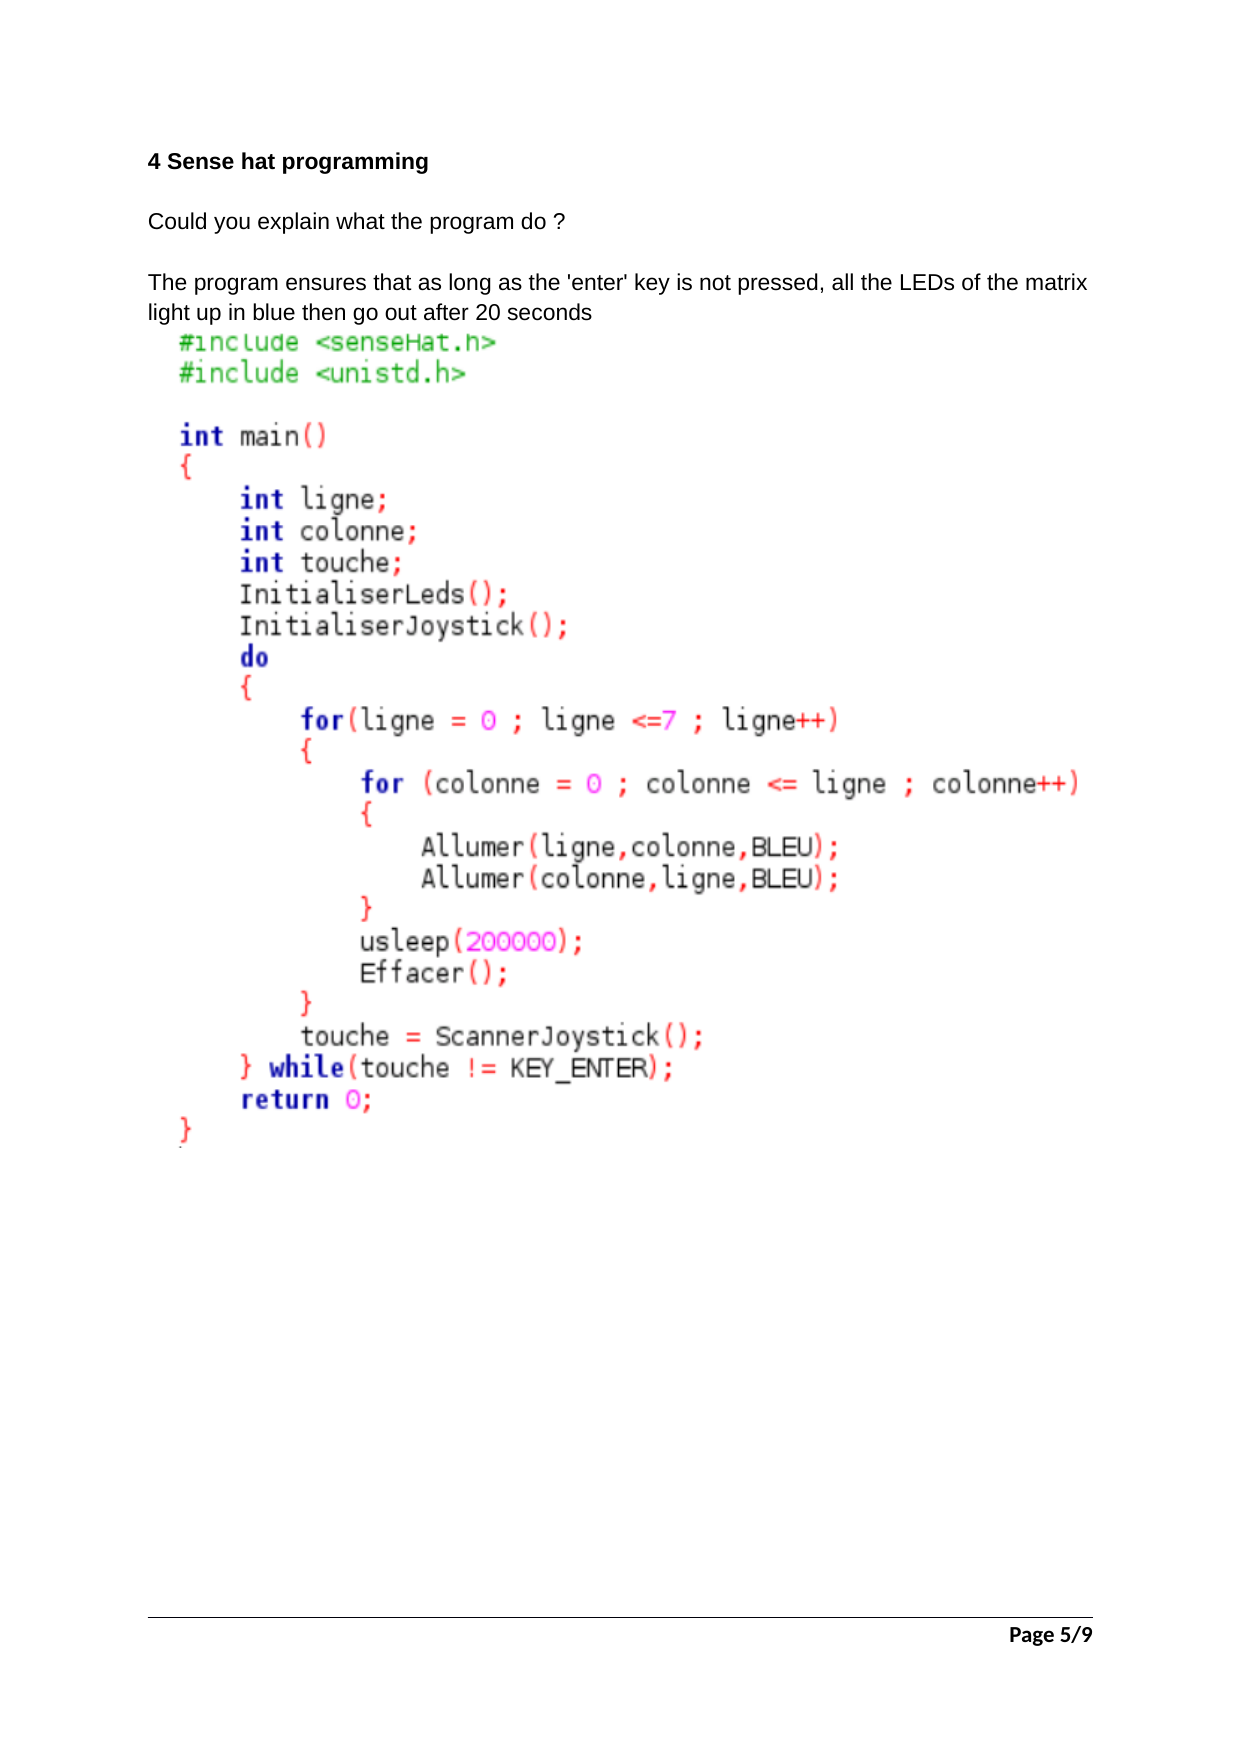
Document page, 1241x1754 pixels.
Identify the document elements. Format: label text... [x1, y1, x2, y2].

text The program ensures that as long as the 'enter' key is not pressed, all the LEDs of the matrix light up in blue then go out after 20 seconds [148, 268, 1093, 325]
text 4 Sense hat programming [148, 148, 1093, 174]
text Could you explain what the program do ? [148, 208, 1093, 234]
picture [147, 328, 1092, 1148]
